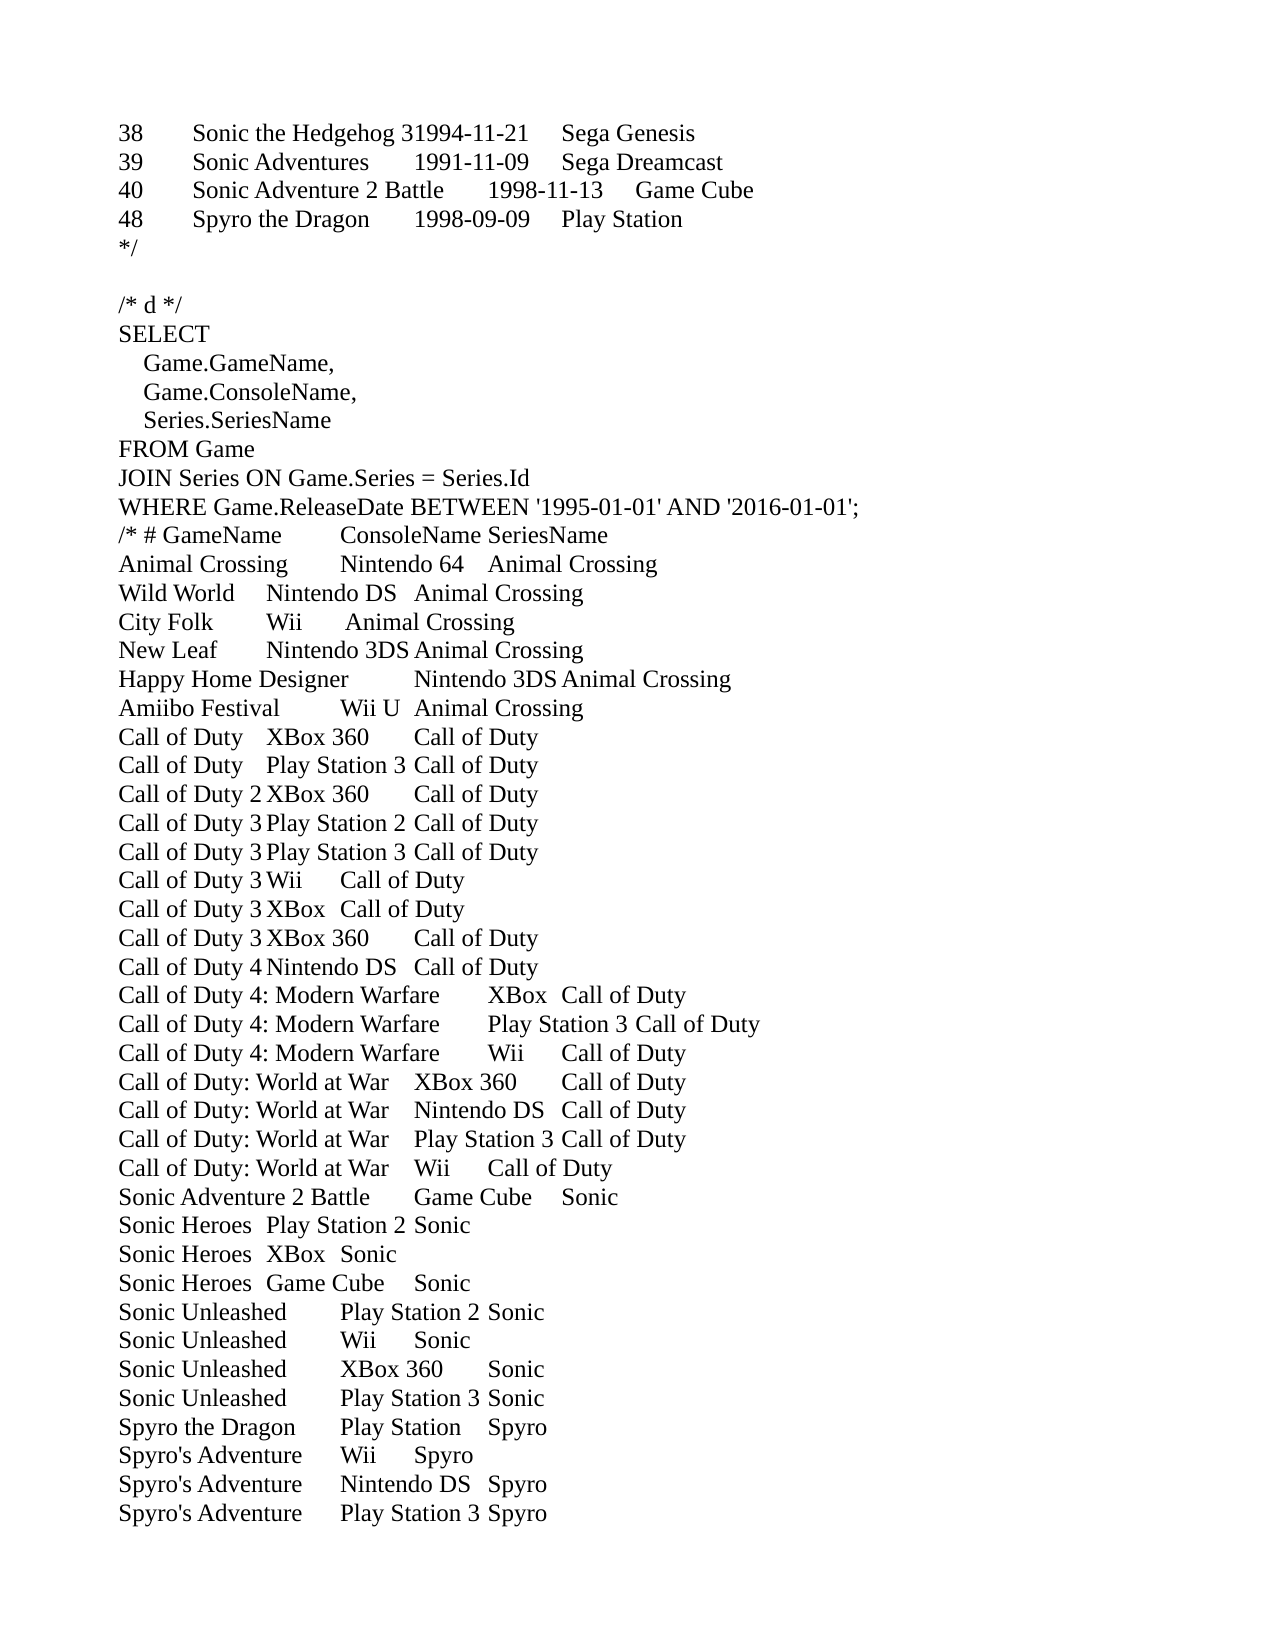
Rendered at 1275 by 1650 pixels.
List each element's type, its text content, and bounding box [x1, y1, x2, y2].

text Sonic Heroes Game Cube Sonic [118, 1268, 1157, 1297]
text Call of Duty: World at War Play Station 3 Call of Duty [118, 1124, 1157, 1153]
text Sonic Adventure 2 Battle Game Cube Sonic [118, 1182, 1157, 1211]
text Call of Duty: World at War XBox 360 Call of Duty [118, 1067, 1157, 1096]
text Happy Home Designer Nintendo 3DS Animal Crossing [118, 664, 1157, 693]
text Call of Duty 3 Play Station 2 Call of Duty [118, 808, 1157, 837]
text City Folk Wii Animal Crossing [118, 607, 1157, 636]
text Sonic Unleashed Play Station 2 Sonic [118, 1297, 1157, 1326]
text Sonic Heroes Play Station 2 Sonic [118, 1211, 1157, 1239]
text Sonic Heroes XBox Sonic [118, 1239, 1157, 1268]
text Game.ConsoleName, [118, 377, 1157, 406]
text 39 Sonic Adventures 1991-11-09 Sega Dreamcast [118, 147, 1157, 176]
text Call of Duty 3 XBox Call of Duty [118, 894, 1157, 923]
text SELECT [118, 319, 1157, 348]
text Animal Crossing Nintendo 64 Animal Crossing [118, 549, 1157, 578]
text Call of Duty: World at War Wii Call of Duty [118, 1153, 1157, 1182]
text Sonic Unleashed Wii Sonic [118, 1326, 1157, 1354]
text Spyro's Adventure Nintendo DS Spyro [118, 1469, 1157, 1498]
text 40 Sonic Adventure 2 Battle 1998-11-13 Game Cube [118, 176, 1157, 204]
text Call of Duty 4 Nintendo DS Call of Duty [118, 952, 1157, 981]
text Call of Duty: World at War Nintendo DS Call of Duty [118, 1096, 1157, 1124]
text Call of Duty 2 XBox 360 Call of Duty [118, 779, 1157, 808]
text JOIN Series ON Game.Series = Series.Id [118, 463, 1157, 492]
text Series.SeriesName [118, 406, 1157, 434]
text Call of Duty XBox 360 Call of Duty [118, 722, 1157, 751]
text */ [118, 233, 1157, 262]
text Call of Duty 4: Modern Warfare XBox Call of Duty [118, 981, 1157, 1009]
text Call of Duty 3 Wii Call of Duty [118, 866, 1157, 894]
text FROM Game [118, 434, 1157, 463]
text Wild World Nintendo DS Animal Crossing [118, 578, 1157, 607]
text Game.GameName, [118, 348, 1157, 377]
text Spyro's Adventure Wii Spyro [118, 1441, 1157, 1469]
text WHERE Game.ReleaseDate BETWEEN '1995-01-01' AND '2016-01-01'; [118, 492, 1157, 521]
text Sonic Unleashed XBox 360 Sonic [118, 1354, 1157, 1383]
text Call of Duty 4: Modern Warfare Wii Call of Duty [118, 1038, 1157, 1067]
text Call of Duty Play Station 3 Call of Duty [118, 751, 1157, 779]
text Amiibo Festival Wii U Animal Crossing [118, 693, 1157, 722]
text Spyro's Adventure Play Station 3 Spyro [118, 1498, 1157, 1527]
text 38 Sonic the Hedgehog 3 1994-11-21 Sega Genesis [118, 118, 1157, 147]
text Call of Duty 3 Play Station 3 Call of Duty [118, 837, 1157, 866]
text Spyro the Dragon Play Station Spyro [118, 1412, 1157, 1441]
text Sonic Unleashed Play Station 3 Sonic [118, 1383, 1157, 1412]
text Call of Duty 3 XBox 360 Call of Duty [118, 923, 1157, 952]
text 48 Spyro the Dragon 1998-09-09 Play Station [118, 204, 1157, 233]
text New Leaf Nintendo 3DS Animal Crossing [118, 636, 1157, 664]
text /* d */ [118, 291, 1157, 319]
text Call of Duty 4: Modern Warfare Play Station 3 Call of Duty [118, 1009, 1157, 1038]
text /* # GameName ConsoleName SeriesName [118, 521, 1157, 549]
